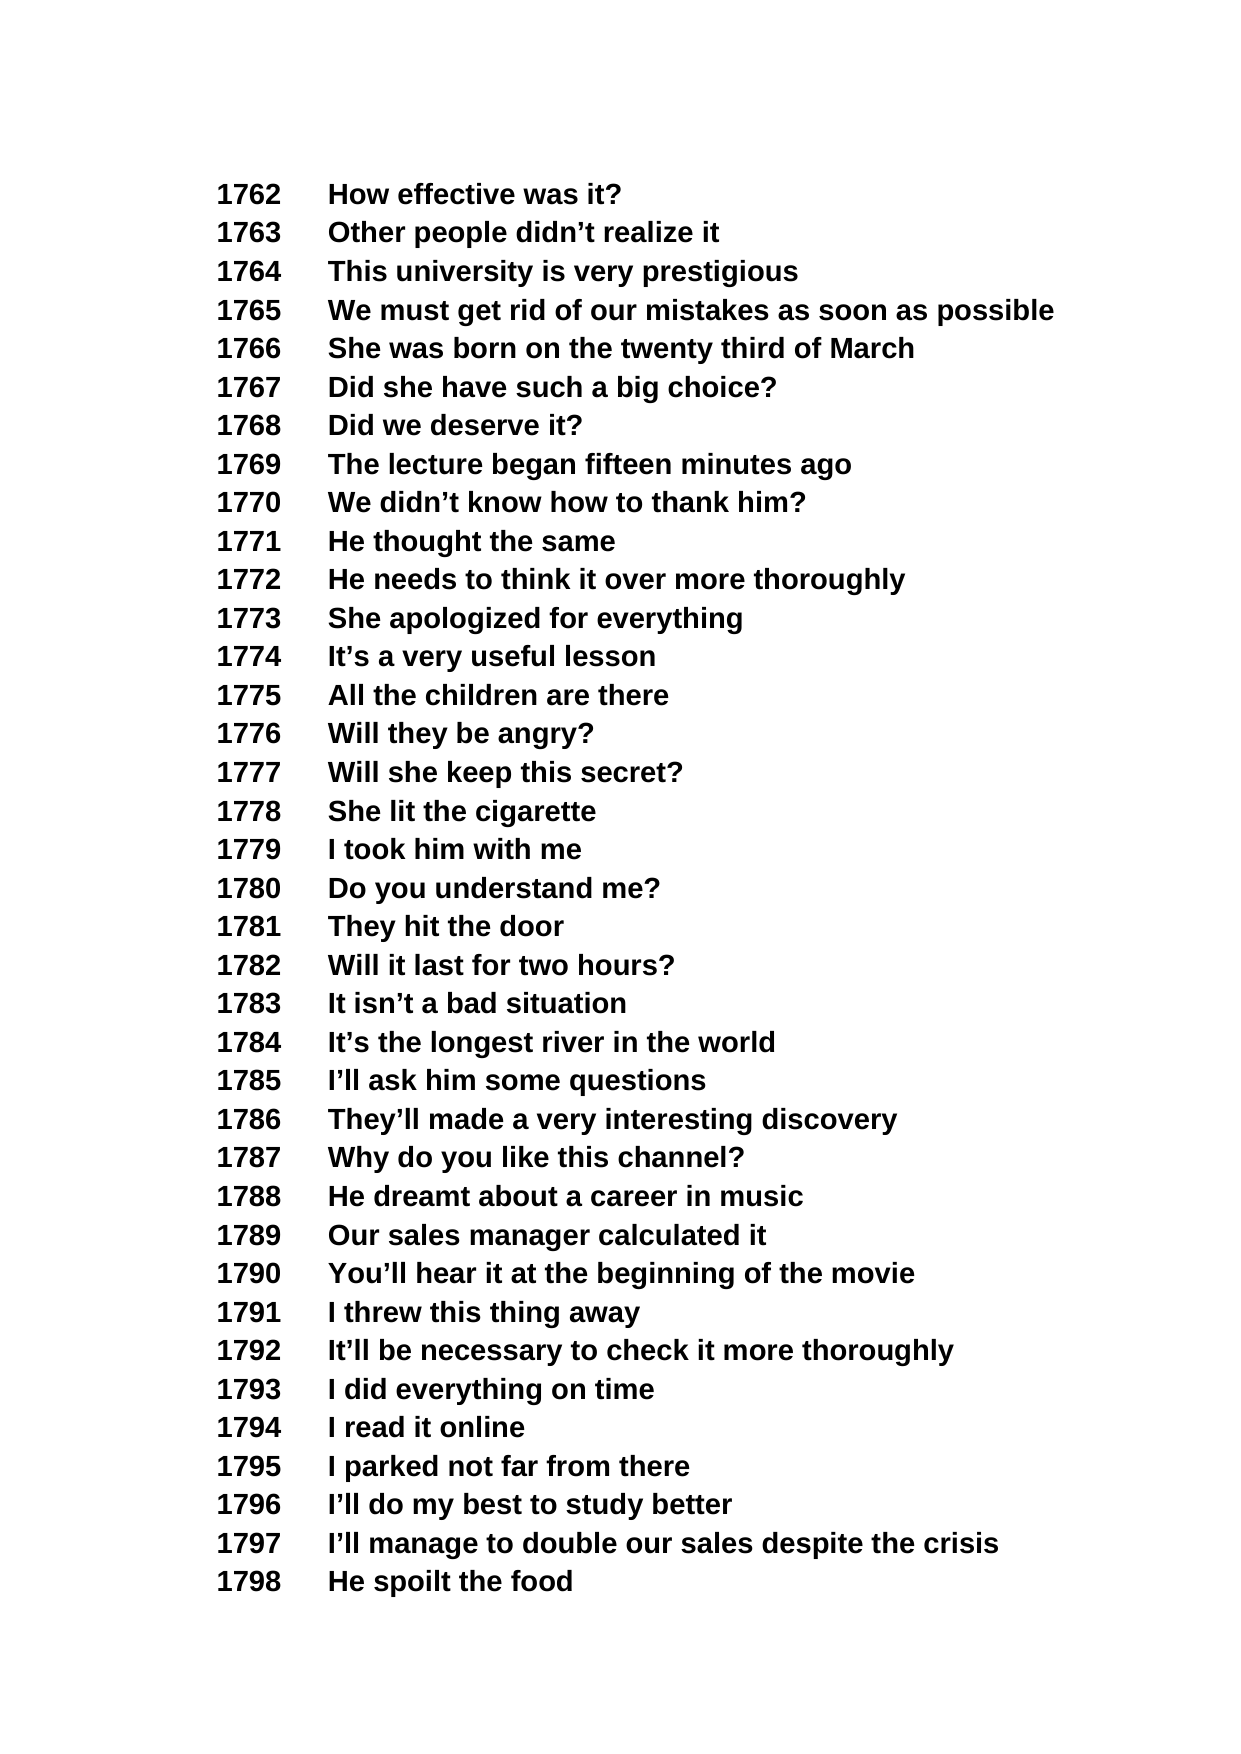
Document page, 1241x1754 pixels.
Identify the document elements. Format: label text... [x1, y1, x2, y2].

list How effective was it? [216, 177, 1149, 210]
list Other people didn’t realize it [216, 215, 1149, 249]
list The lecture began fifteen minutes ago [216, 447, 1149, 480]
list I’ll manage to double our sales despite the crisis [216, 1526, 1149, 1559]
list He needs to think it over more thoroughly [216, 562, 1149, 596]
list It isn’t a bad situation [216, 986, 1149, 1020]
list She was born on the twenty third of March [216, 331, 1149, 364]
list He dreamt about a career in music [216, 1179, 1149, 1212]
list Will it last for two hours? [216, 948, 1149, 981]
list This university is very prestigious [216, 254, 1149, 287]
list She lit the cigarette [216, 793, 1149, 827]
list I did everything on time [216, 1372, 1149, 1405]
list You’ll hear it at the beginning of the movie [216, 1256, 1149, 1289]
list Will they be angry? [216, 716, 1149, 750]
list Did we deserve it? [216, 408, 1149, 442]
list He thought the same [216, 524, 1149, 557]
list Do you understand me? [216, 871, 1149, 904]
list We must get rid of our mistakes as soon as possible [216, 292, 1149, 326]
list We didn’t know how to thank him? [216, 485, 1149, 519]
list She apologized for everything [216, 601, 1149, 634]
list They’ll made a very interesting discovery [216, 1102, 1149, 1135]
list I took him with me [216, 832, 1149, 866]
list Will she keep this secret? [216, 755, 1149, 788]
list Our sales manager calculated it [216, 1217, 1149, 1251]
list All the children are there [216, 678, 1149, 711]
list Why do you like this channel? [216, 1140, 1149, 1174]
list It’ll be necessary to check it more thoroughly [216, 1333, 1149, 1367]
list I read it online [216, 1410, 1149, 1444]
list It’s the longest river in the world [216, 1025, 1149, 1058]
list They hit the door [216, 909, 1149, 943]
list It’s a very useful lesson [216, 639, 1149, 673]
list He spoilt the food [216, 1564, 1149, 1598]
list I’ll ask him some questions [216, 1063, 1149, 1097]
list I threw this thing away [216, 1294, 1149, 1328]
list Did she have such a big choice? [216, 369, 1149, 403]
list I parked not far from there [216, 1449, 1149, 1482]
list I’ll do my best to study better [216, 1487, 1149, 1521]
